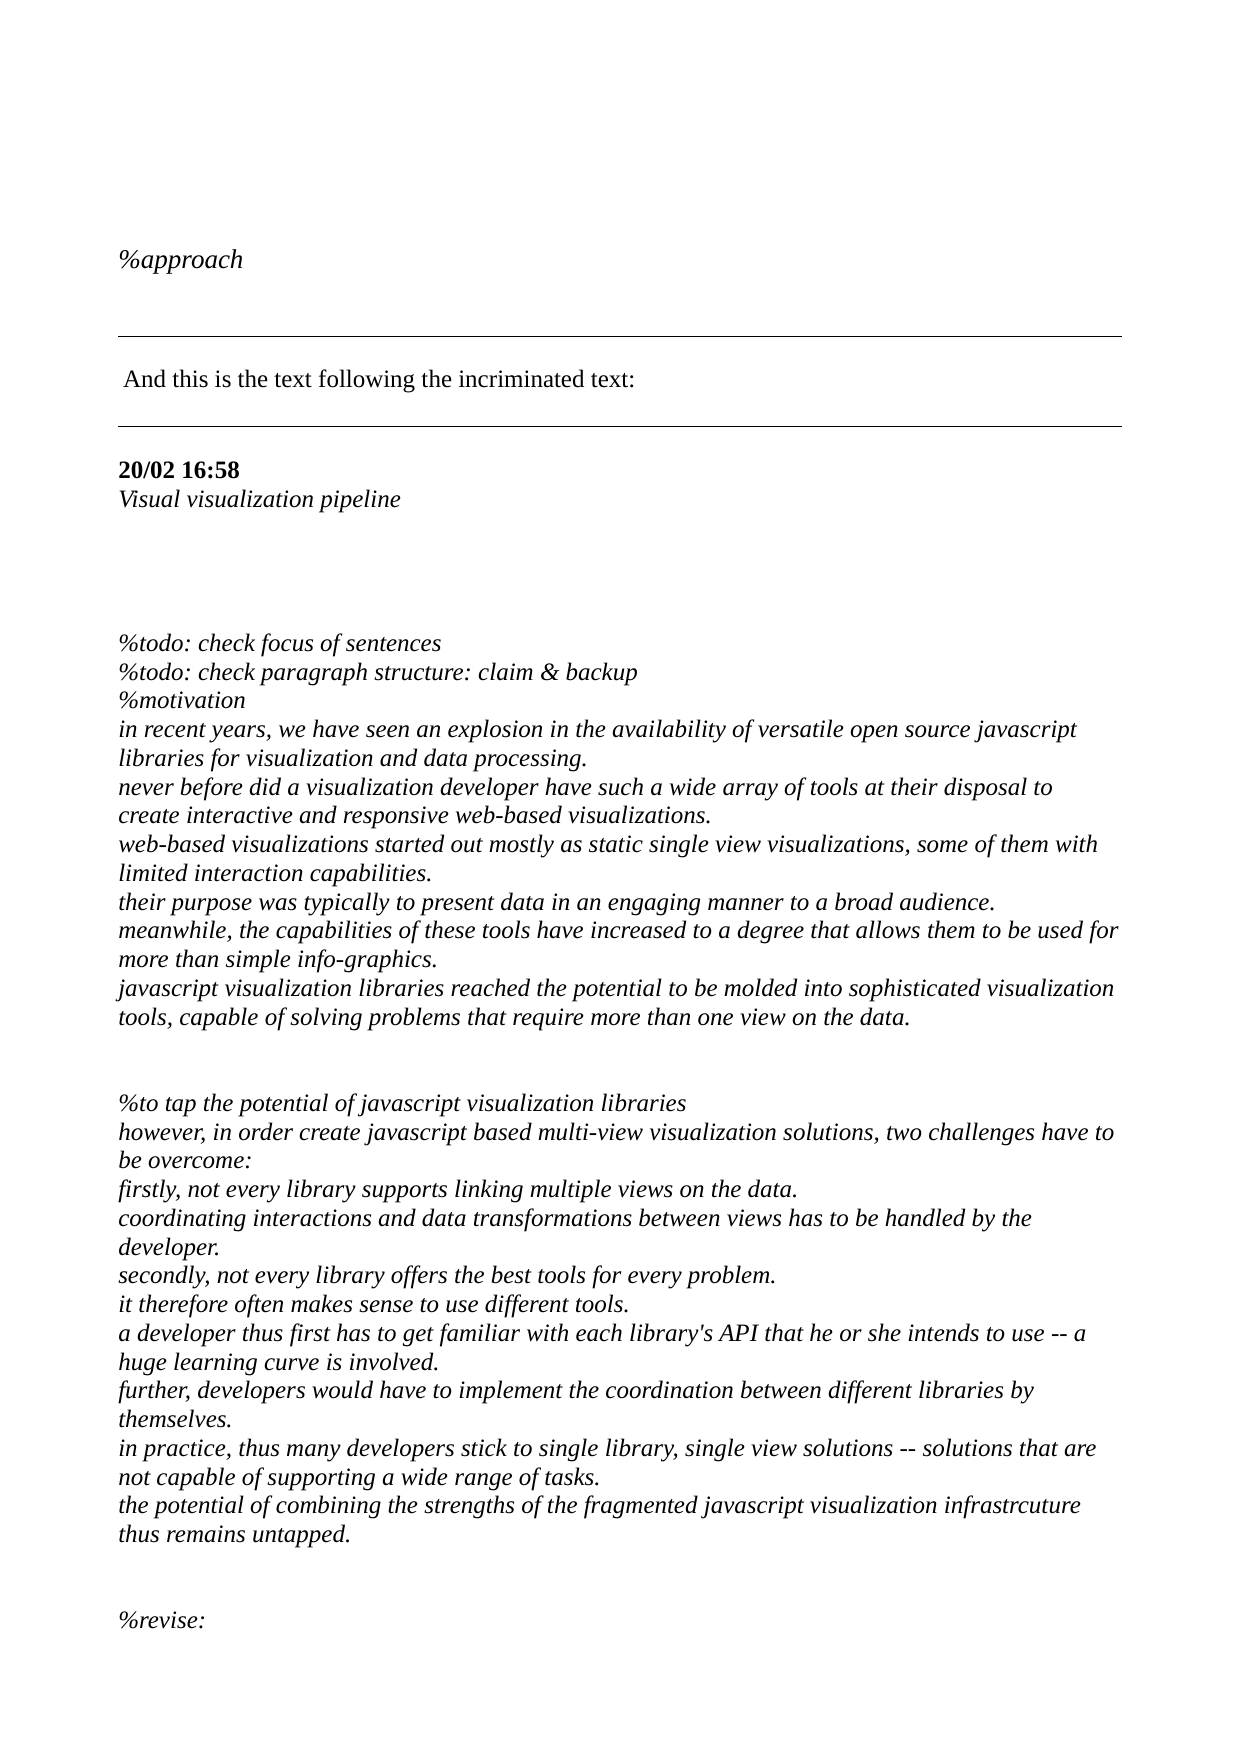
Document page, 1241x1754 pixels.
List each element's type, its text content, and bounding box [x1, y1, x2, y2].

text %motivation [118, 685, 1122, 714]
text further, developers would have to implement the coordination between different libraries by themselves. [118, 1375, 1122, 1433]
text however, in order create javascript based multi-view visualization solutions, two challenges have to be overcome: [118, 1117, 1122, 1174]
text %to tap the potential of javascript visualization libraries [118, 1088, 1122, 1117]
text javascript visualization libraries reached the potential to be molded into sophisticated visualization tools, capable of solving problems that require more than one view on the data. [118, 973, 1122, 1030]
text coordinating interactions and data transformations between views has to be handled by the developer. [118, 1203, 1122, 1260]
text the potential of combining the strengths of the fragmented javascript visualization infrastrcuture thus remains untapped. [118, 1490, 1122, 1548]
text meanwhile, the capabilities of these tools have increased to a degree that allows them to be used for more than simple info-graphics. [118, 915, 1122, 973]
text %todo: check paragraph structure: claim & backup [118, 657, 1122, 685]
text never before did a visualization developer have such a wide array of tools at their disposal to create interactive and responsive web-based visualizations. [118, 772, 1122, 829]
text a developer thus first has to get familiar with each library's API that he or she intends to use -- a huge learning curve is involved. [118, 1318, 1122, 1375]
text firstly, not every library supports linking multiple views on the data. [118, 1174, 1122, 1203]
text secondly, not every library offers the best tools for every problem. [118, 1260, 1122, 1289]
text %todo: check focus of sentences [118, 628, 1122, 657]
text And this is the text following the incriminated text: [118, 364, 1122, 393]
text 20/02 16:58 [118, 455, 1122, 484]
text their purpose was typically to present data in an engaging manner to a broad audience. [118, 887, 1122, 915]
text in practice, thus many developers stick to single library, single view solutions -- solutions that are not capable of supporting a wide range of tasks. [118, 1433, 1122, 1490]
text in recent years, we have seen an explosion in the availability of versatile open source javascript libraries for visualization and data processing. [118, 714, 1122, 772]
text %approach [118, 243, 1122, 274]
text it therefore often makes sense to use different tools. [118, 1289, 1122, 1318]
text %revise: [118, 1605, 1122, 1634]
text Visual visualization pipeline [118, 484, 1122, 513]
text web-based visualizations started out mostly as static single view visualizations, some of them with limited interaction capabilities. [118, 829, 1122, 887]
